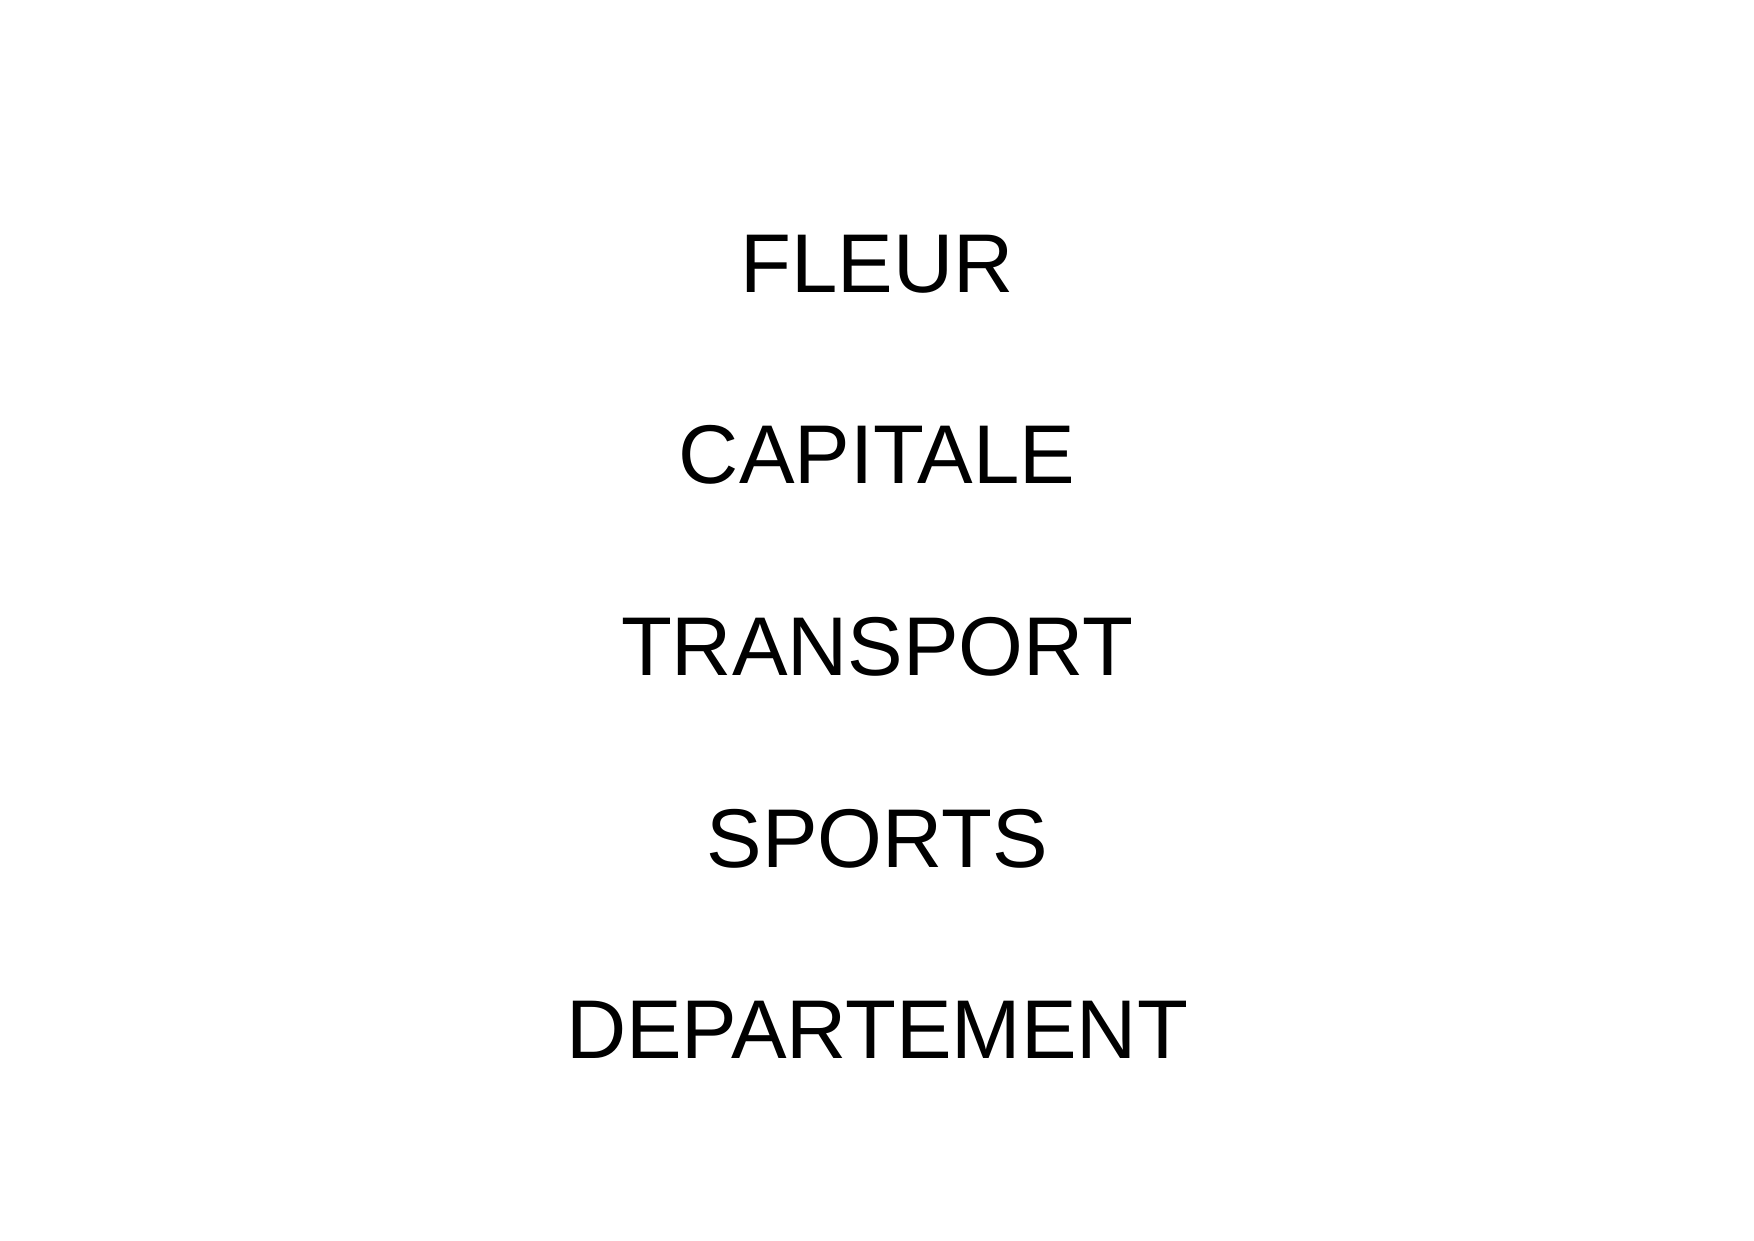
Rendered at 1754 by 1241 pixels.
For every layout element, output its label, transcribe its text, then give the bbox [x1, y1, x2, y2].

text TRANSPORT [118, 597, 1636, 693]
text FLEUR [118, 214, 1636, 310]
text CAPITALE [118, 406, 1636, 501]
text SPORTS [118, 789, 1636, 885]
text DEPARTEMENT [118, 981, 1636, 1076]
